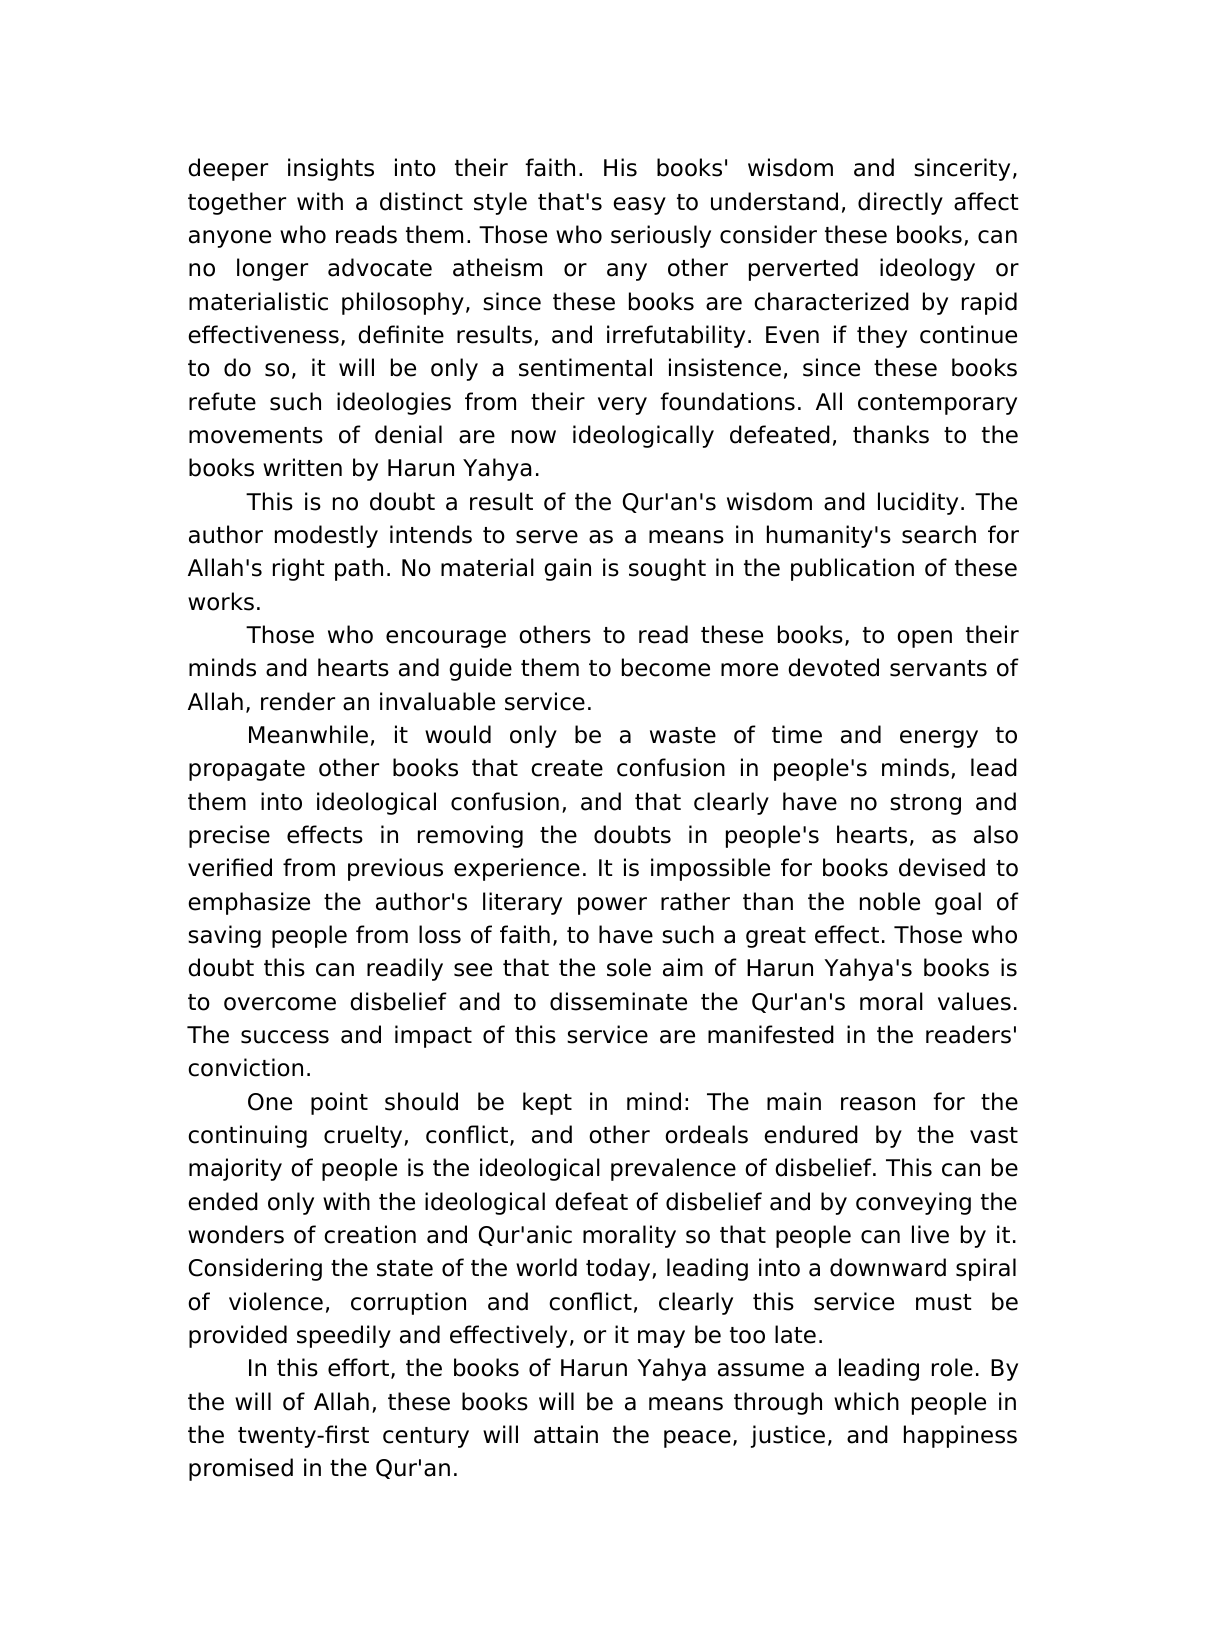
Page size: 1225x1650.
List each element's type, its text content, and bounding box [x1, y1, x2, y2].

text This is no doubt a result of the Qur'an's wisdom and lucidity. The author modestly intends to serve as a means in humanity's search for Allah's right path. No material gain is sought in the publication of these works. [187, 483, 1020, 617]
text deeper insights into their faith. His books' wisdom and sincerity, together with a distinct style that's easy to understand, directly affect anyone who reads them. Those who seriously consider these books, can no longer advocate atheism or any other perverted ideology or materialistic philosophy, since these books are characterized by rapid effectiveness, definite results, and irrefutability. Even if they continue to do so, it will be only a sentimental insistence, since these books refute such ideologies from their very foundations. All contemporary movements of denial are now ideologically defeated, thanks to the books written by Harun Yahya. [187, 150, 1020, 483]
text Meanwhile, it would only be a waste of time and energy to propagate other books that create confusion in people's minds, lead them into ideological confusion, and that clearly have no strong and precise effects in removing the doubts in people's hearts, as also verified from previous experience. It is impossible for books devised to emphasize the author's literary power rather than the noble goal of saving people from loss of faith, to have such a great effect. Those who doubt this can readily see that the sole aim of Harun Yahya's books is to overcome disbelief and to disseminate the Qur'an's moral values. The success and impact of this service are manifested in the readers' conviction. [187, 717, 1020, 1083]
text In this effort, the books of Harun Yahya assume a leading role. By the will of Allah, these books will be a means through which people in the twenty-first century will attain the peace, justice, and happiness promised in the Qur'an. [187, 1350, 1020, 1483]
text Those who encourage others to read these books, to open their minds and hearts and guide them to become more devoted servants of Allah, render an invaluable service. [187, 617, 1020, 717]
text One point should be kept in mind: The main reason for the continuing cruelty, conflict, and other ordeals endured by the vast majority of people is the ideological prevalence of disbelief. This can be ended only with the ideological defeat of disbelief and by conveying the wonders of creation and Qur'anic morality so that people can live by it. Considering the state of the world today, leading into a downward spiral of violence, corruption and conflict, clearly this service must be provided speedily and effectively, or it may be too late. [187, 1083, 1020, 1350]
